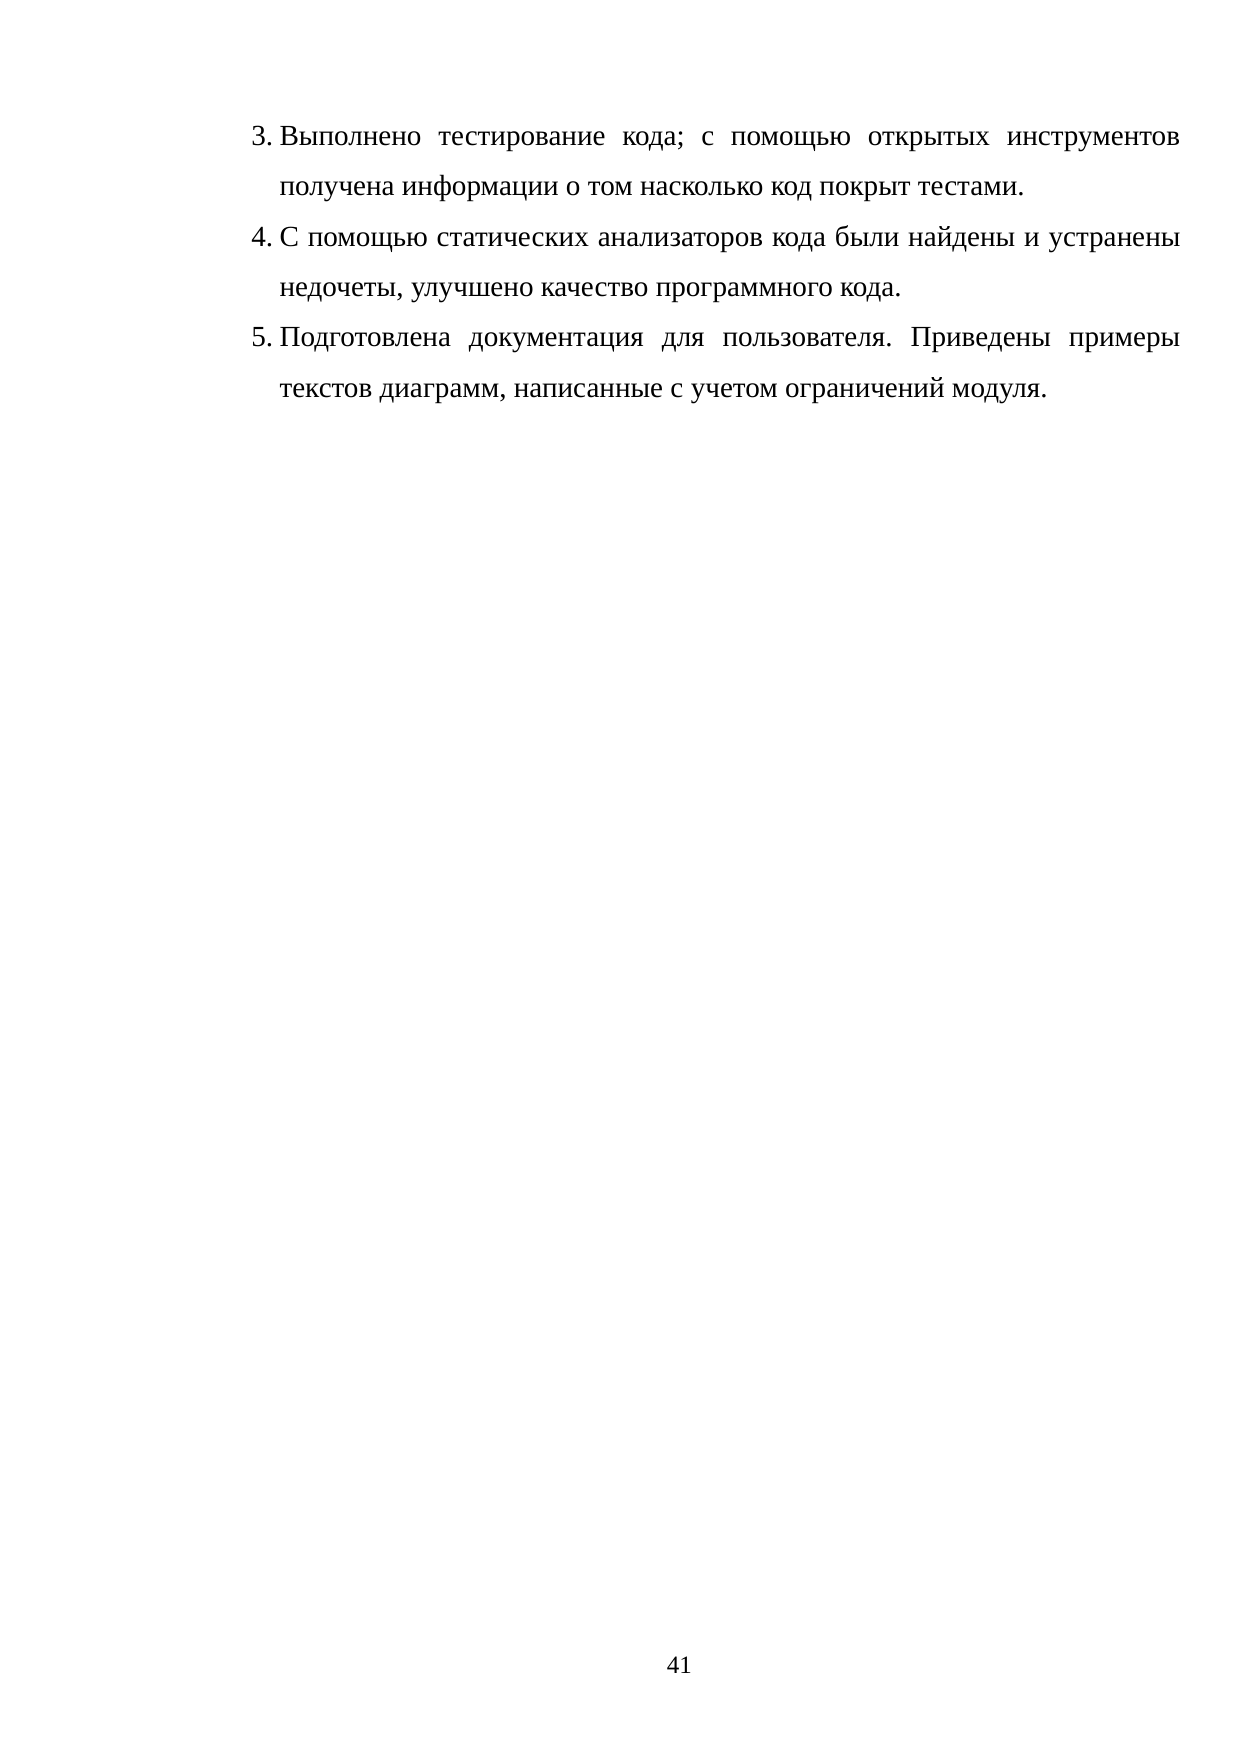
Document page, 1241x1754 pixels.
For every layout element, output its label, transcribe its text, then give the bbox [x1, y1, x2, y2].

list С помощью статических анализаторов кода были найдены и устранены недочеты, улучшено качество программного кода. [251, 219, 1181, 303]
list Выполнено тестирование кода; с помощью открытых инструментов получена информации о том насколько код покрыт тестами. [251, 118, 1181, 202]
list Подготовлена документация для пользователя. Приведены примеры текстов диаграмм, написанные с учетом ограничений модуля. [251, 319, 1181, 403]
